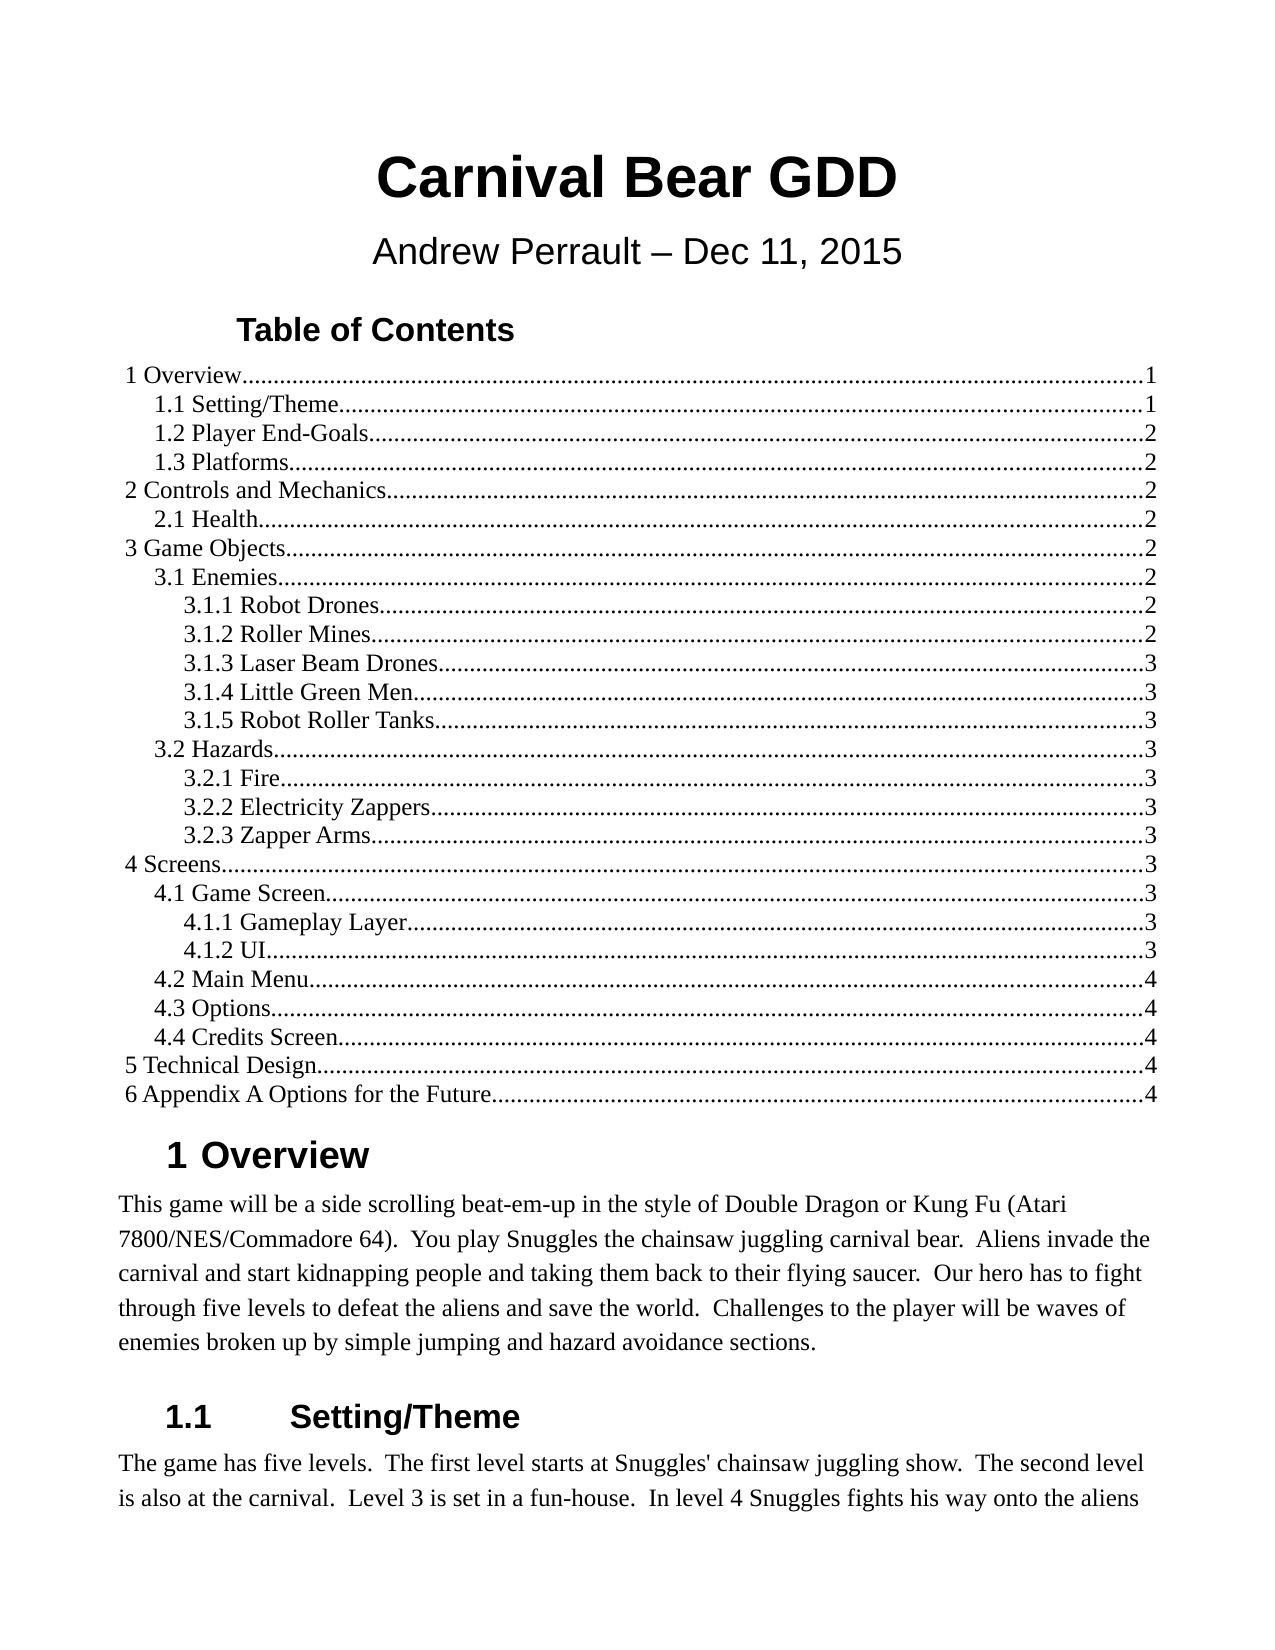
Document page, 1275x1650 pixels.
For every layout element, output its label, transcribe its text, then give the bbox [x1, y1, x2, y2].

text 6 Appendix A Options for the Future 4 [118, 1079, 1157, 1108]
text 4.2 Main Menu 4 [148, 964, 1157, 993]
subtitle Overview [156, 1133, 1157, 1177]
text 4.4 Credits Screen 4 [148, 1022, 1157, 1051]
text 4 Screens 3 [118, 849, 1157, 878]
text 3.1.1 Robot Drones 2 [177, 591, 1157, 619]
text 3.2.3 Zapper Arms 3 [177, 821, 1157, 849]
text 3.1.4 Little Green Men 3 [177, 677, 1157, 706]
subtitle Andrew Perrault – Dec 11, 2015 [118, 229, 1157, 272]
text 3.2.1 Fire 3 [177, 763, 1157, 792]
subtitle Setting/Theme [156, 1397, 1157, 1436]
text 3.2 Hazards 3 [148, 734, 1157, 763]
text 1 Overview 1 [118, 361, 1157, 389]
text 4.1.1 Gameplay Layer 3 [177, 907, 1157, 936]
text This game will be a side scrolling beat-em-up in the style of Double Dragon or Kung Fu (Atari 7800/NES/Commadore 64). You play Snuggles the chainsaw juggling carnival bear. Aliens invade the carnival and start kidnapping people and taking them back to their flying saucer. Our hero has to fight through five levels to defeat the aliens and save the world. Challenges to the player will be waves of enemies broken up by simple jumping and hazard avoidance sections. [118, 1189, 1157, 1356]
text 3.1.2 Roller Mines 2 [177, 619, 1157, 648]
subtitle Table of Contents [236, 309, 1157, 348]
text 2.1 Health 2 [148, 504, 1157, 533]
title Carnival Bear GDD [118, 143, 1157, 210]
text The game has five levels. The first level starts at Snuggles' chainsaw juggling show. The second level is also at the carnival. Level 3 is set in a fun-house. In level 4 Snuggles fights his way onto the aliens [118, 1448, 1157, 1511]
text 3.1.3 Laser Beam Drones 3 [177, 648, 1157, 677]
text 3.1.5 Robot Roller Tanks 3 [177, 706, 1157, 734]
text 3 Game Objects 2 [118, 533, 1157, 562]
text 4.3 Options 4 [148, 993, 1157, 1022]
text 3.2.2 Electricity Zappers 3 [177, 792, 1157, 821]
text 1.3 Platforms 2 [148, 447, 1157, 476]
text 1.2 Player End-Goals 2 [148, 418, 1157, 447]
text 4.1.2 UI 3 [177, 936, 1157, 964]
text 2 Controls and Mechanics 2 [118, 476, 1157, 504]
text 4.1 Game Screen 3 [148, 878, 1157, 907]
text 3.1 Enemies 2 [148, 562, 1157, 591]
text 5 Technical Design 4 [118, 1051, 1157, 1079]
text 1.1 Setting/Theme 1 [148, 389, 1157, 418]
